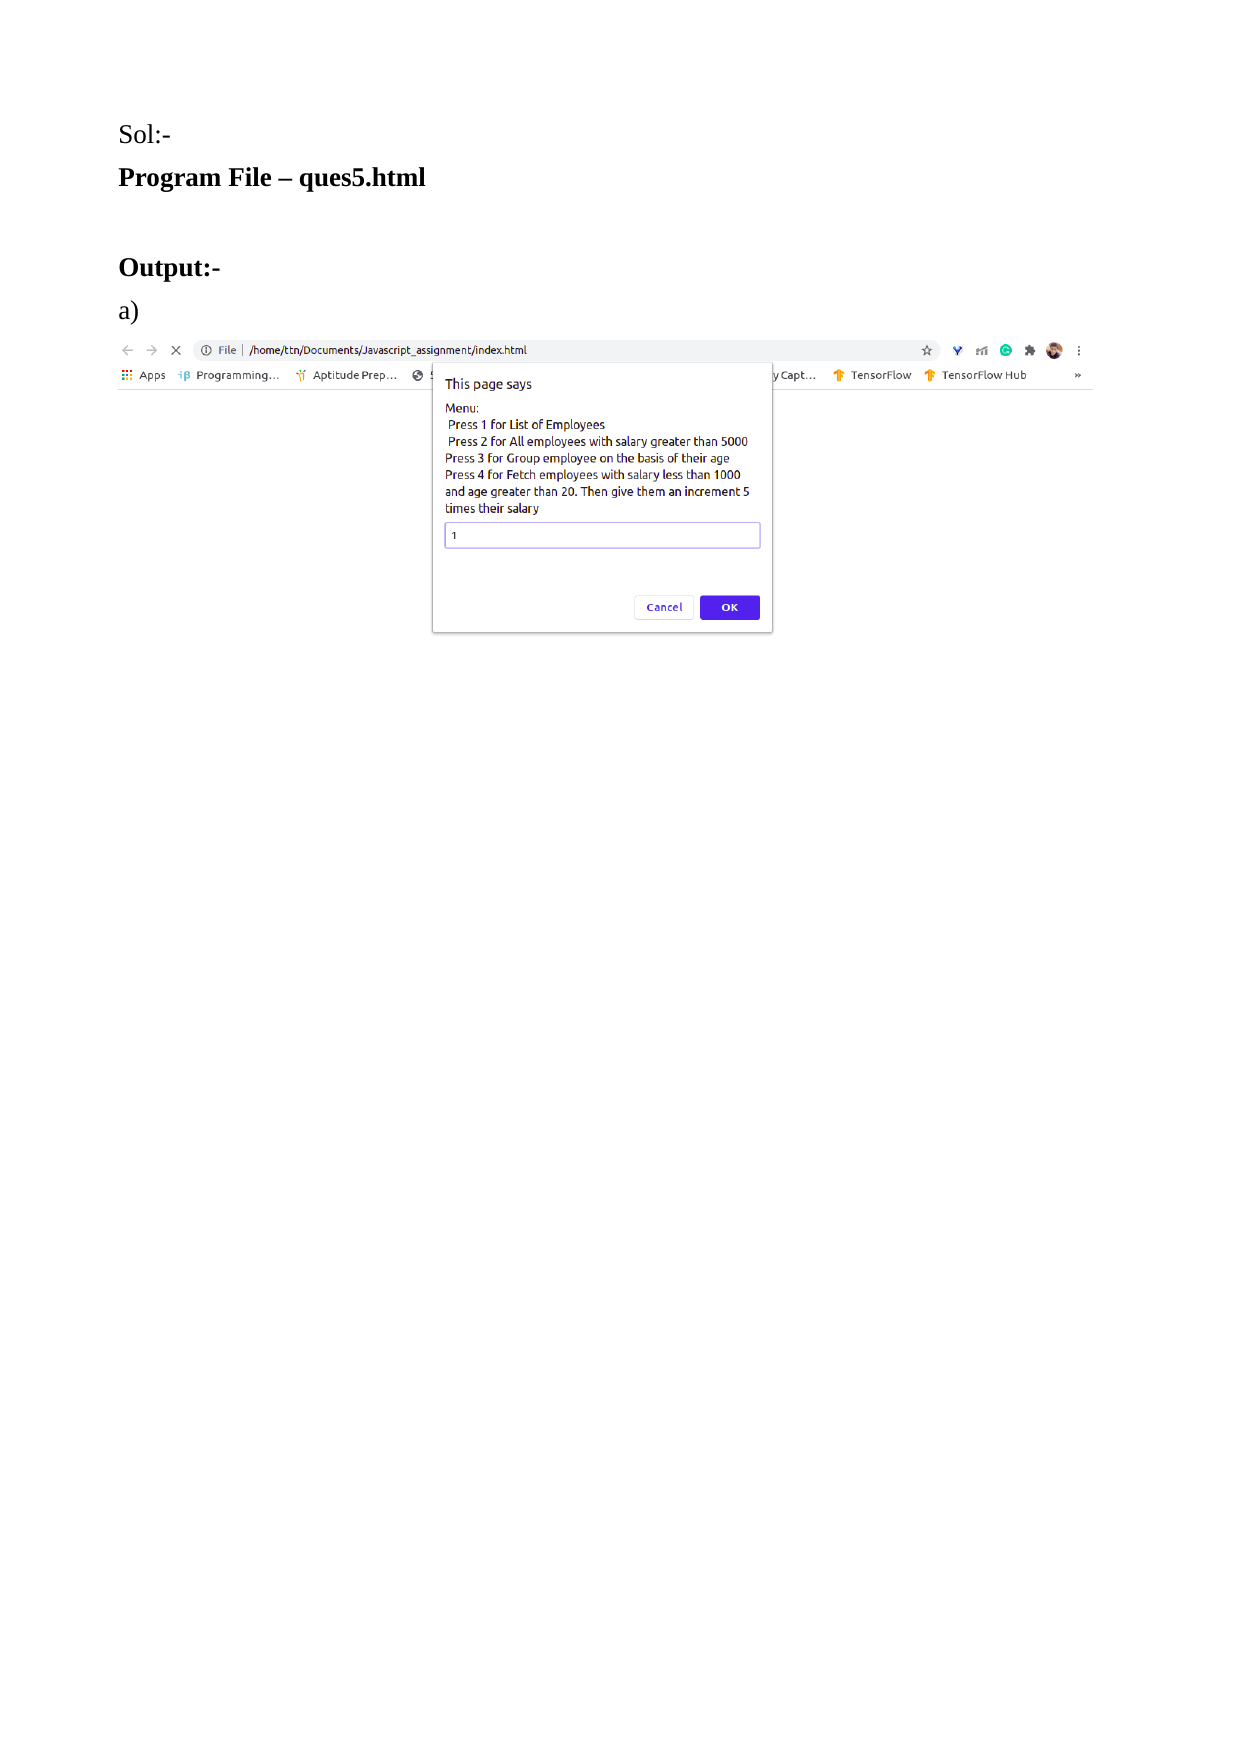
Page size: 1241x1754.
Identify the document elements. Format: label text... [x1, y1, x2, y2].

text a) [118, 294, 1122, 326]
text Program File – ques5.html [118, 161, 1122, 192]
text Sol:- [118, 118, 1122, 149]
picture [118, 337, 1094, 699]
text Output:- [118, 252, 1122, 283]
